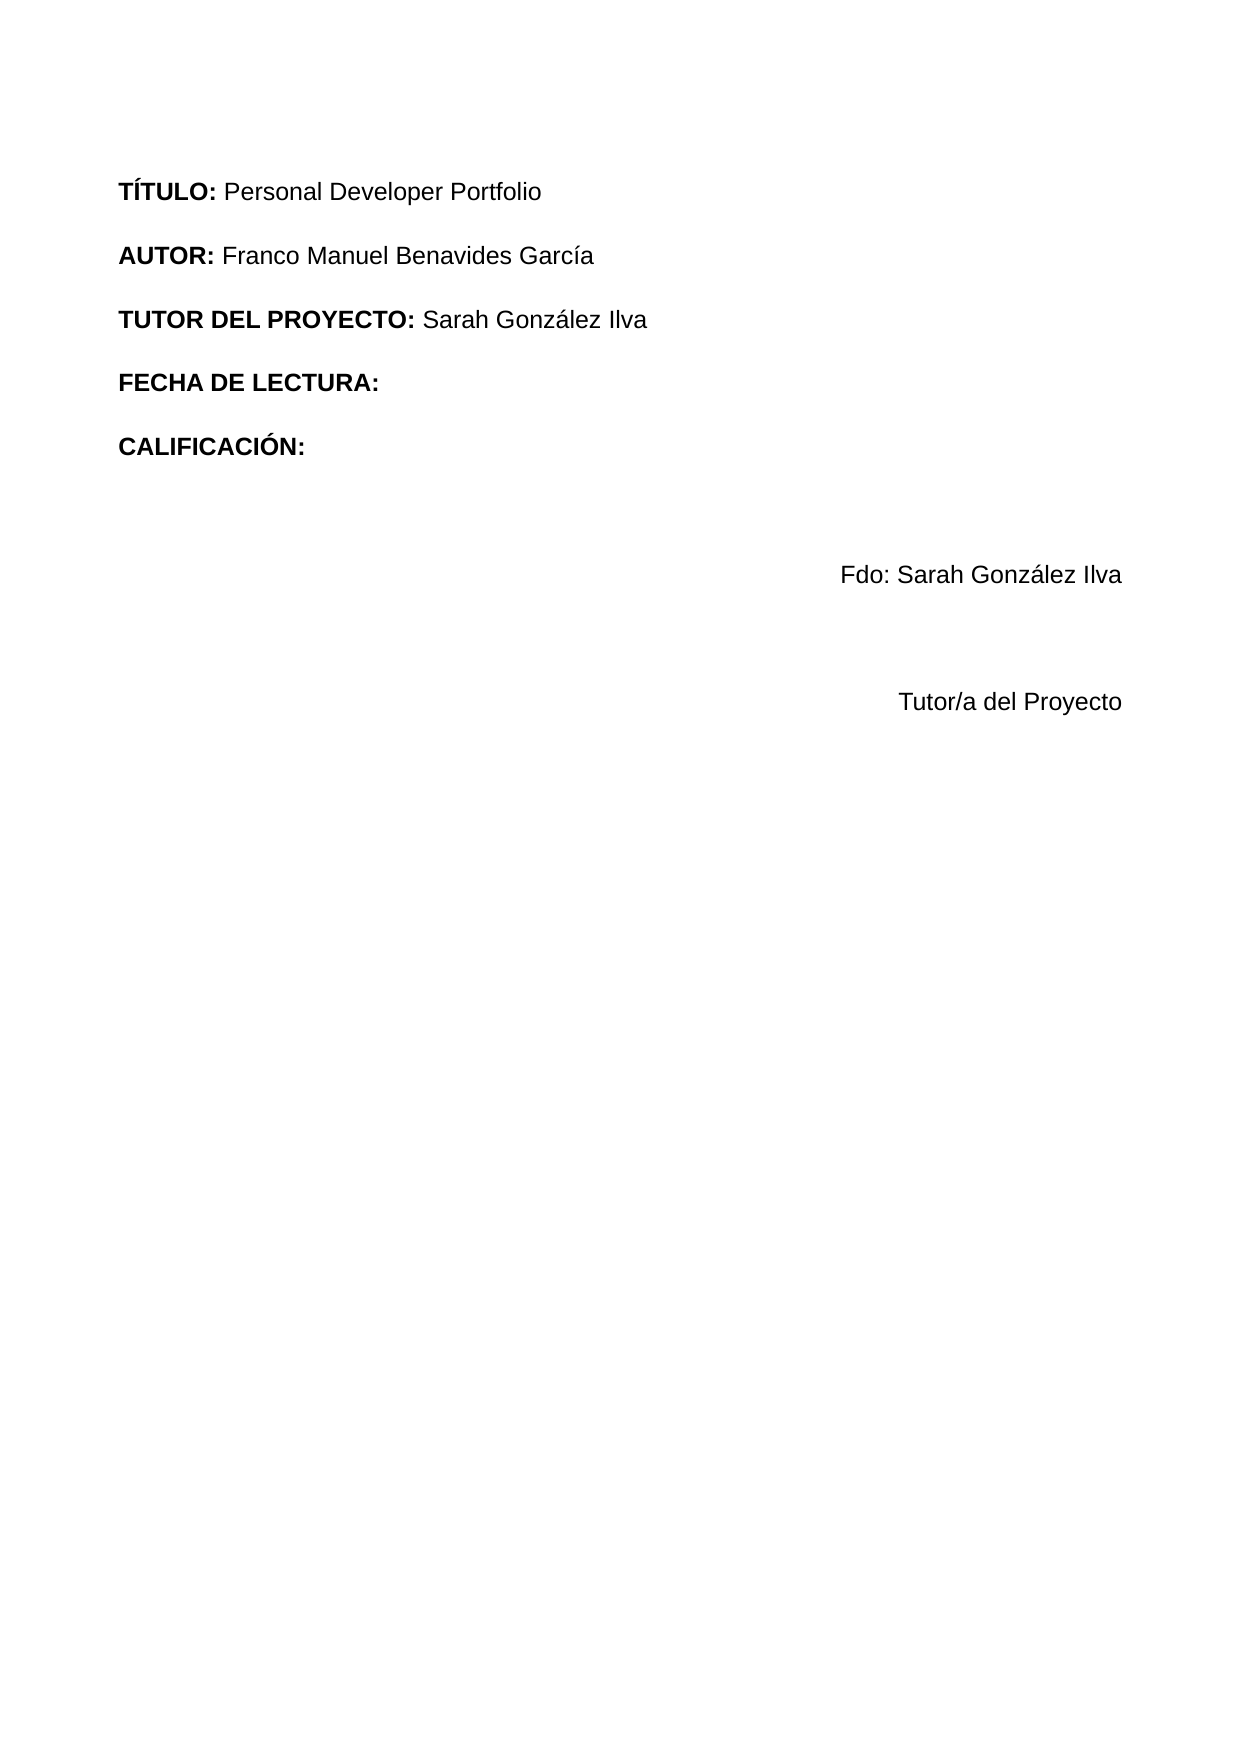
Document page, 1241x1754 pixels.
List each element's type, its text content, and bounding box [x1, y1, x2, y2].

text Fdo: Sarah González Ilva [118, 559, 1122, 588]
text CALIFICACIÓN: [118, 432, 1122, 461]
text AUTOR: Franco Manuel Benavides García [118, 241, 1122, 269]
text Tutor/a del Proyecto [118, 687, 1122, 716]
text FECHA DE LECTURA: [118, 368, 1122, 397]
text TUTOR DEL PROYECTO: Sarah González Ilva [118, 304, 1122, 333]
text TÍTULO: Personal Developer Portfolio [118, 177, 1122, 206]
